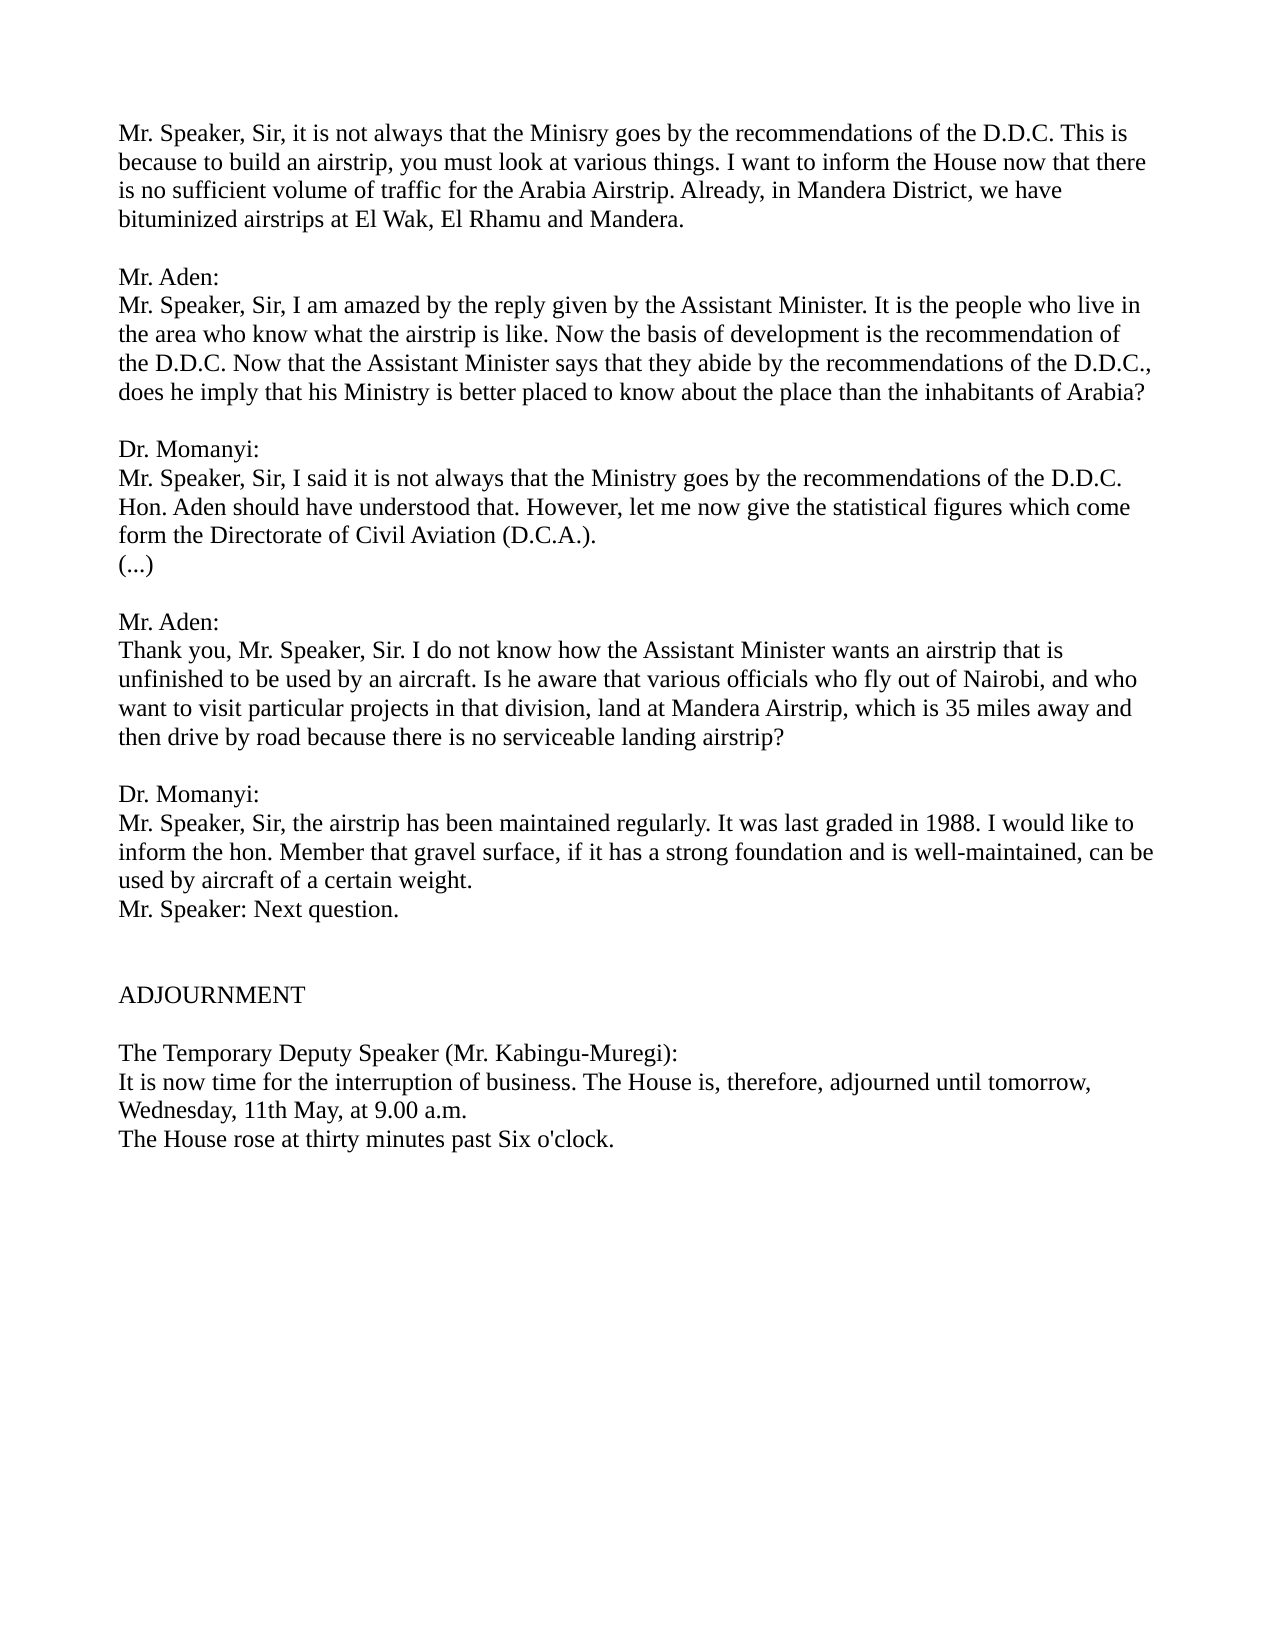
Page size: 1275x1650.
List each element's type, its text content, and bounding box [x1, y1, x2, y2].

text Thank you, Mr. Speaker, Sir. I do not know how the Assistant Minister wants an airstrip that is unfinished to be used by an aircraft. Is he aware that various officials who fly out of Nairobi, and who want to visit particular projects in that division, land at Mandera Airstrip, which is 35 miles away and then drive by road because there is no serviceable landing airstrip? [118, 636, 1157, 751]
text Dr. Momanyi: [118, 434, 1157, 463]
text Mr. Speaker, Sir, the airstrip has been maintained regularly. It was last graded in 1988. I would like to inform the hon. Member that gravel surface, if it has a strong foundation and is well-maintained, can be used by aircraft of a certain weight. [118, 808, 1157, 894]
text Dr. Momanyi: [118, 779, 1157, 808]
text Mr. Speaker: Next question. [118, 894, 1157, 923]
text The Temporary Deputy Speaker (Mr. Kabingu-Muregi): [118, 1038, 1157, 1067]
text It is now time for the interruption of business. The House is, therefore, adjourned until tomorrow, Wednesday, 11th May, at 9.00 a.m. [118, 1067, 1157, 1124]
text Mr. Speaker, Sir, it is not always that the Minisry goes by the recommendations of the D.D.C. This is because to build an airstrip, you must look at various things. I want to inform the House now that there is no sufficient volume of traffic for the Arabia Airstrip. Already, in Mandera District, we have bituminized airstrips at El Wak, El Rhamu and Mandera. [118, 118, 1157, 233]
text ADJOURNMENT [118, 981, 1157, 1009]
text (...) [118, 549, 1157, 578]
text Mr. Speaker, Sir, I am amazed by the reply given by the Assistant Minister. It is the people who live in the area who know what the airstrip is like. Now the basis of development is the recommendation of the D.D.C. Now that the Assistant Minister says that they abide by the recommendations of the D.D.C., does he imply that his Ministry is better placed to know about the place than the inhabitants of Arabia? [118, 291, 1157, 406]
text Mr. Aden: [118, 262, 1157, 291]
text The House rose at thirty minutes past Six o'clock. [118, 1124, 1157, 1153]
text Mr. Speaker, Sir, I said it is not always that the Ministry goes by the recommendations of the D.D.C. Hon. Aden should have understood that. However, let me now give the statistical figures which come form the Directorate of Civil Aviation (D.C.A.). [118, 463, 1157, 549]
text Mr. Aden: [118, 607, 1157, 636]
